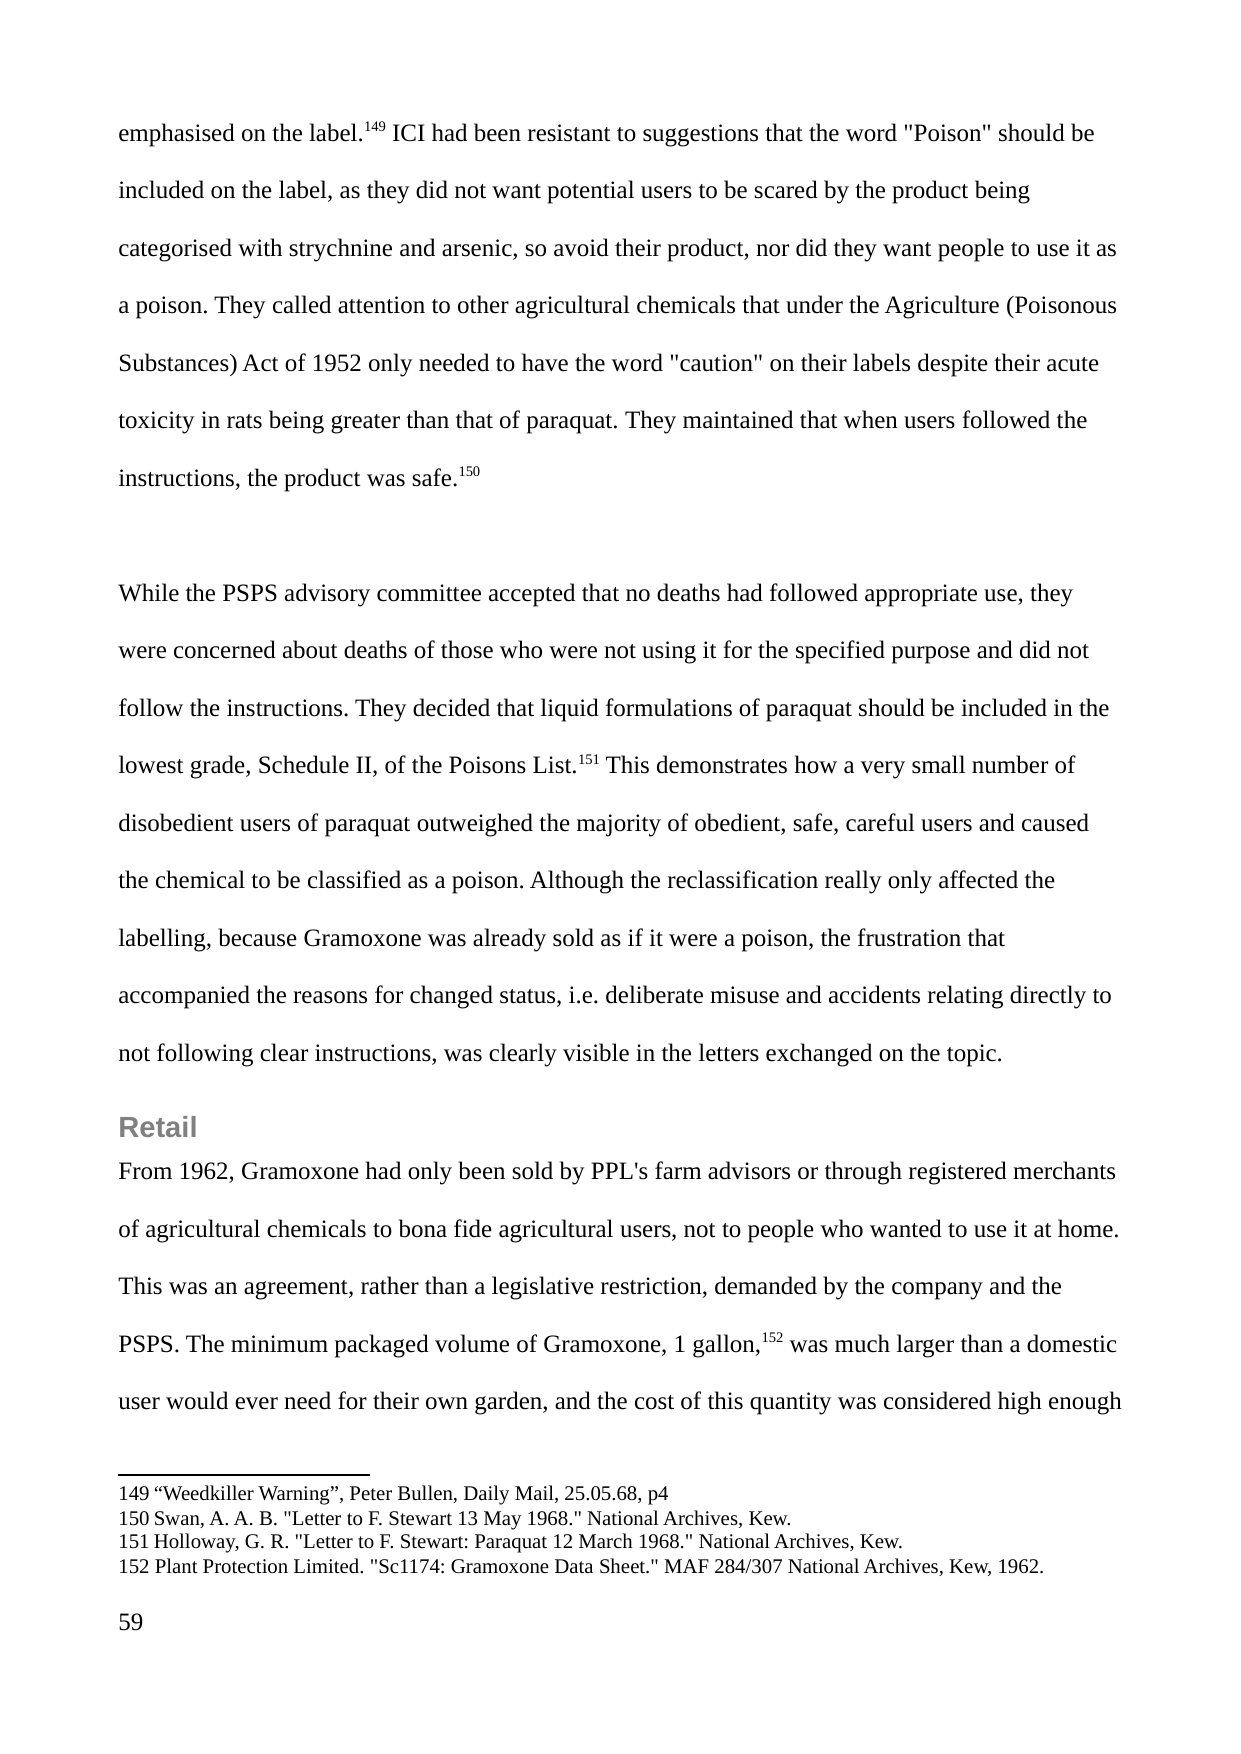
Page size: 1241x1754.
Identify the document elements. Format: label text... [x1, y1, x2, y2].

subtitle Retail [118, 1110, 1122, 1144]
text Plant Protection Limited. "Sc1174: Gramoxone Data Sheet." MAF 284/307 National Archives, Kew, 1962. [118, 1553, 1122, 1578]
text From 1962, Gramoxone had only been sold by PPL's farm advisors or through registered merchants of agricultural chemicals to bona fide agricultural users, not to people who wanted to use it at home. This was an agreement, rather than a legislative restriction, demanded by the company and the PSPS. The minimum packaged volume of Gramoxone, 1 gallon, was much larger than a domestic user would ever need for their own garden, and the cost of this quantity was considered high enough [118, 1156, 1122, 1415]
text While the PSPS advisory committee accepted that no deaths had followed appropriate use, they were concerned about deaths of those who were not using it for the specified purpose and did not follow the instructions. They decided that liquid formulations of paraquat should be included in the lowest grade, Schedule II, of the Poisons List. This demonstrates how a very small number of disobedient users of paraquat outweighed the majority of obedient, safe, careful users and caused the chemical to be classified as a poison. Although the reclassification really only affected the labelling, because Gramoxone was already sold as if it were a poison, the frustration that accompanied the reasons for changed status, i.e. deliberate misuse and accidents relating directly to not following clear instructions, was clearly visible in the letters exchanged on the topic. [118, 578, 1122, 1067]
text “Weedkiller Warning”, Peter Bullen, Daily Mail, 25.05.68, p4 [118, 1481, 1122, 1505]
text emphasised on the label. ICI had been resistant to suggestions that the word "Poison" should be included on the label, as they did not want potential users to be scared by the product being categorised with strychnine and arsenic, so avoid their product, nor did they want people to use it as a poison. They called attention to other agricultural chemicals that under the Agriculture (Poisonous Substances) Act of 1952 only needed to have the word "caution" on their labels despite their acute toxicity in rats being greater than that of paraquat. They maintained that when users followed the instructions, the product was safe. [118, 118, 1122, 492]
text Holloway, G. R. "Letter to F. Stewart: Paraquat 12 March 1968." National Archives, Kew. [118, 1529, 1122, 1553]
text Swan, A. A. B. "Letter to F. Stewart 13 May 1968." National Archives, Kew. [118, 1505, 1122, 1529]
